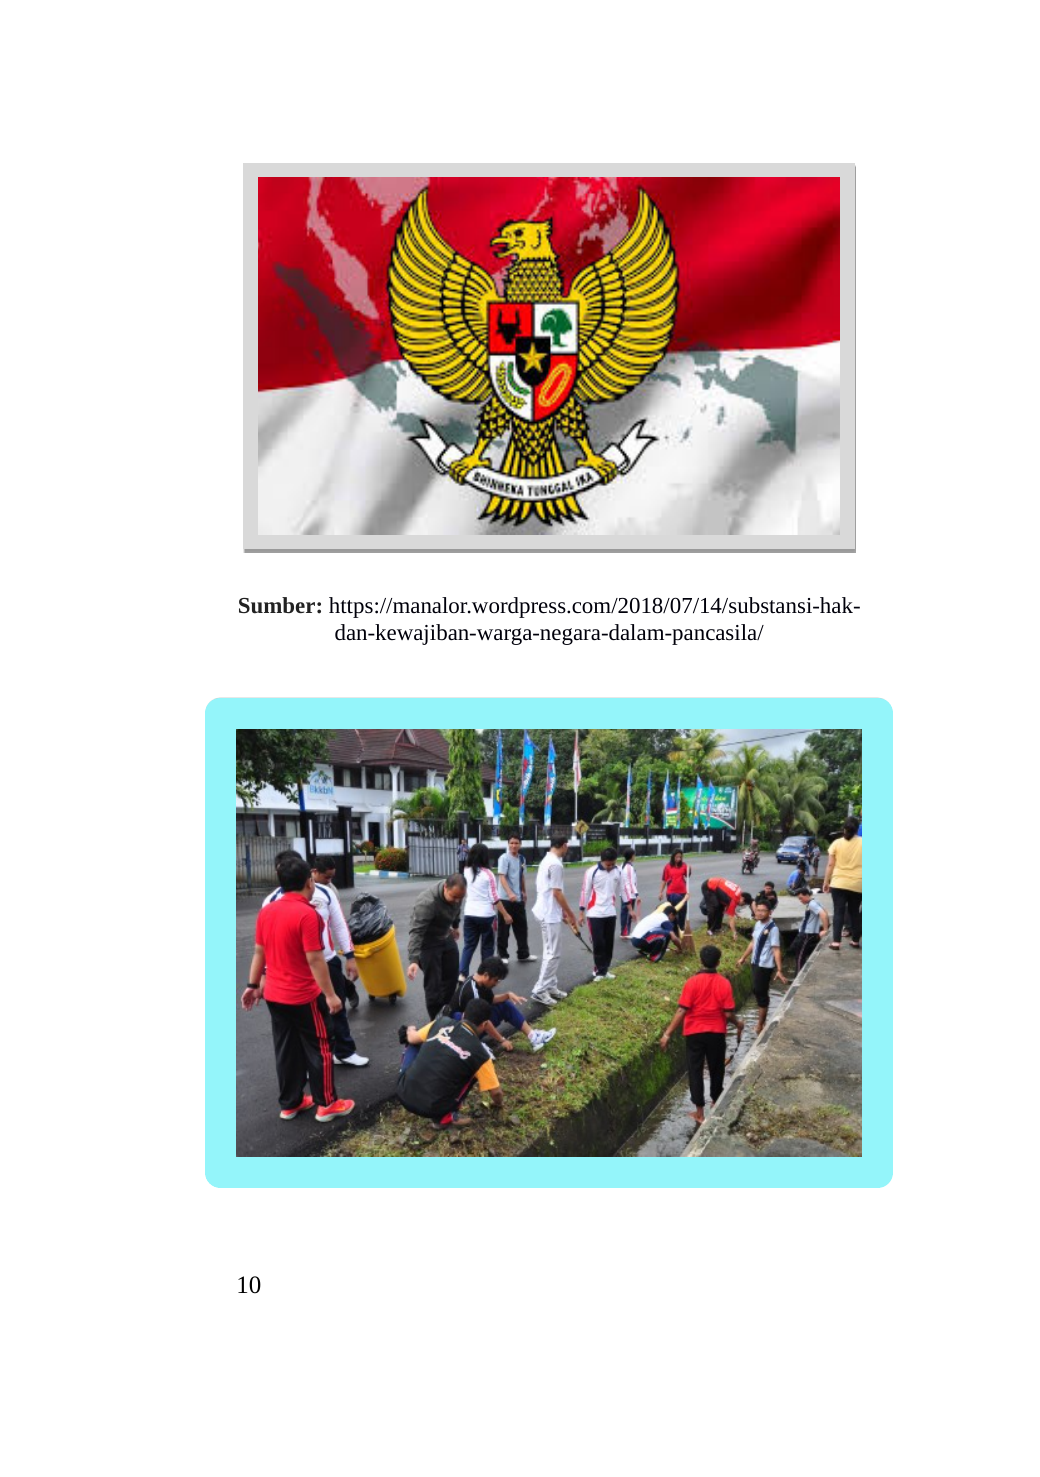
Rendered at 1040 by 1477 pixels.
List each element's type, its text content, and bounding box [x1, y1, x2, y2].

picture [258, 177, 840, 535]
picture [236, 729, 862, 1157]
text Sumber: https://manalor.wordpress.com/2018/07/14/substansi-hak-dan-kewajiban-warga-negara-dalam-pancasila/ [236, 592, 862, 645]
